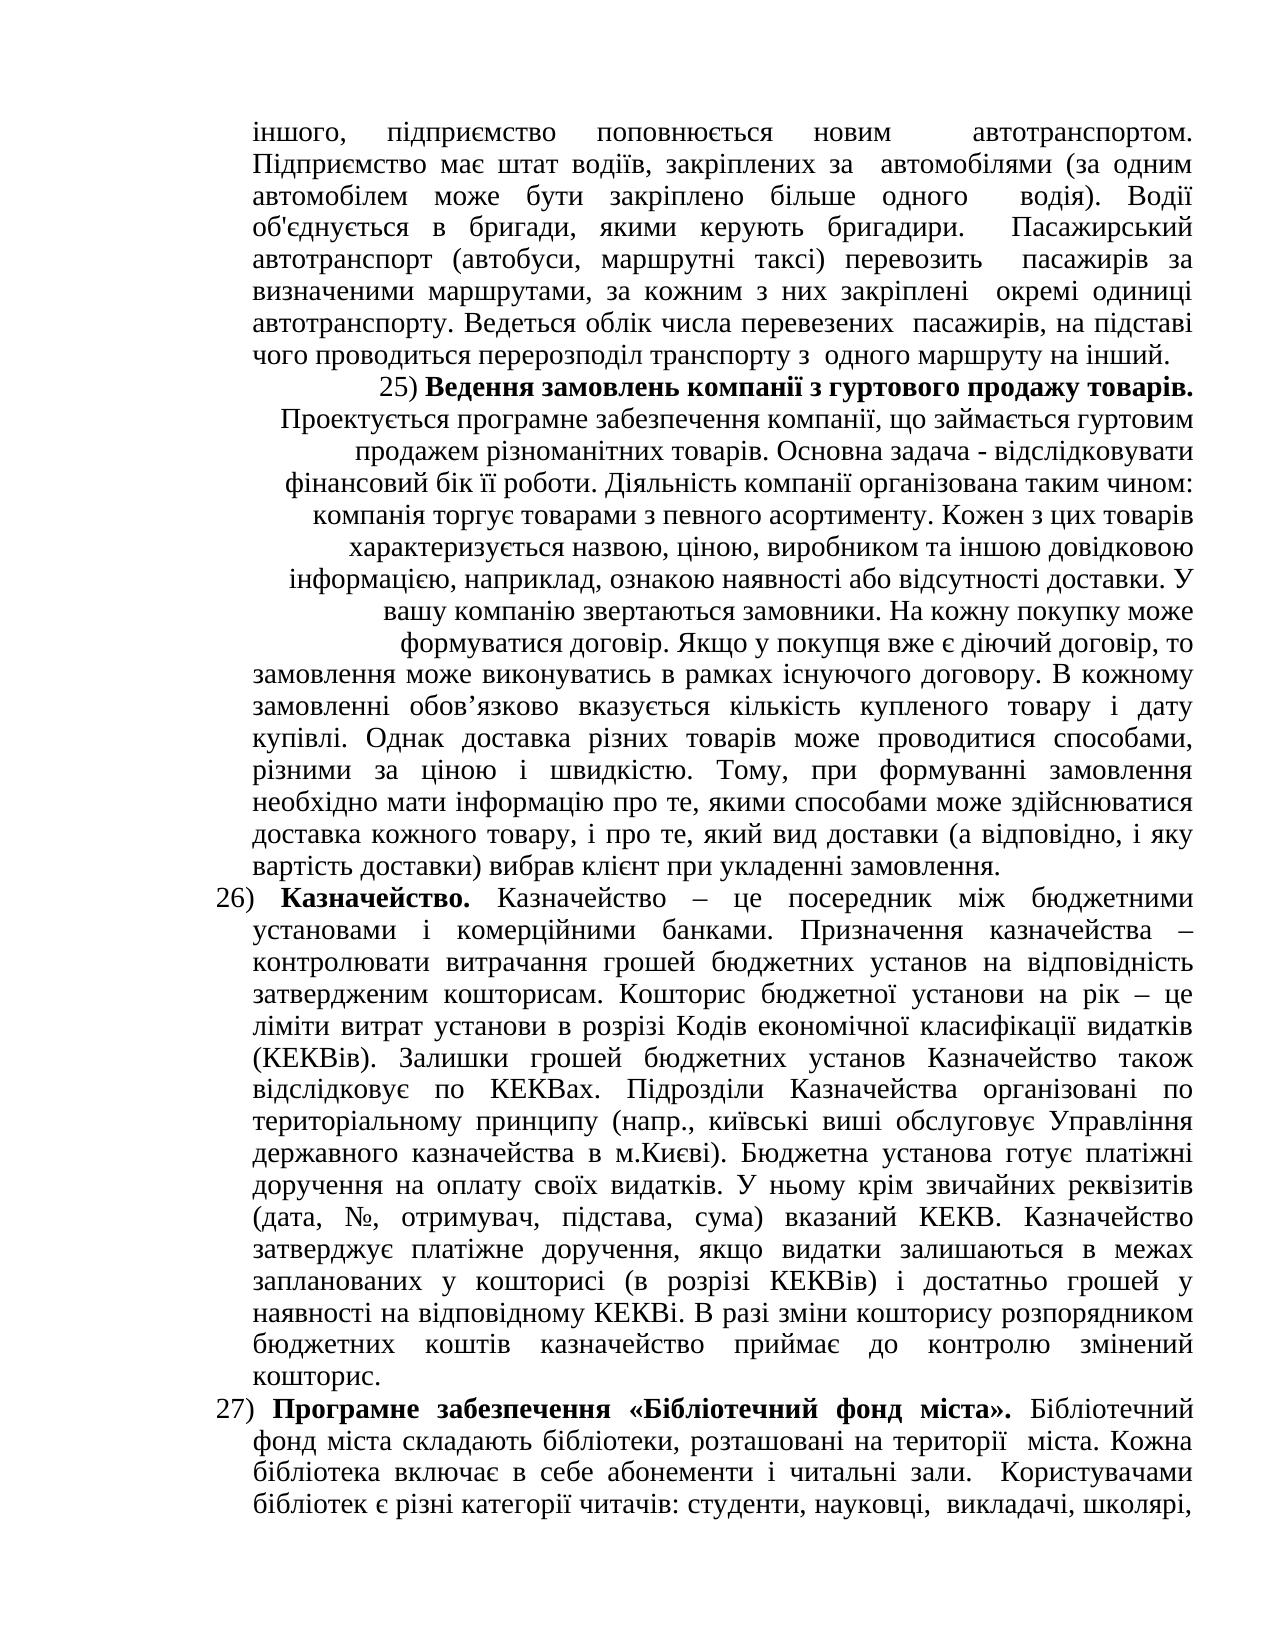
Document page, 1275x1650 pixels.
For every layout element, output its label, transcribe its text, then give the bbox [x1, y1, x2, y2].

text 27) Програмне забезпечення «Бібліотечний фонд міста». Бібліотечний фонд міста складають бібліотеки, розташовані на території міста. Кожна бібліотека включає в себе абонементи і читальні зали. Користувачами бібліотек є різні категорії читачів: студенти, науковці, викладачі, школярі, [216, 1393, 1194, 1520]
text 25) Ведення замовлень компанії з гуртового продажу товарів. Проектується програмне забезпечення компанії, що займається гуртовим продажем різноманітних товарів. Основна задача - відслідковувати фінансовий бік її роботи. Діяльність компанії організована таким чином: компанія торгує товарами з певного асортименту. Кожен з цих товарів характеризується назвою, ціною, виробником та іншою довідковою інформацією, наприклад, ознакою наявності або відсутності доставки. У вашу компанію звертаються замовники. На кожну покупку може формуватися договір. Якщо у покупця вже є діючий договір, то [216, 371, 1194, 658]
text іншого, підприємство поповнюється новим автотранспортом. Підприємство має штат водіїв, закріплених за автомобілями (за одним автомобілем може бути закріплено більше одного водія). Водії об'єднується в бригади, якими керують бригадири. Пасажирський автотранспорт (автобуси, маршрутні таксі) перевозить пасажирів за визначеними маршрутами, за кожним з них закріплені окремі одиниці автотранспорту. Ведеться облік числа перевезених пасажирів, на підставі чого проводиться перерозподіл транспорту з одного маршруту на інший. [216, 116, 1194, 371]
text замовлення може виконуватись в рамках існуючого договору. В кожному замовленні обов’язково вказується кількість купленого товару і дату купівлі. Однак доставка різних товарів може проводитися способами, різними за ціною і швидкістю. Тому, при формуванні замовлення необхідно мати інформацію про те, якими способами може здійснюватися доставка кожного товару, і про те, який вид доставки (а відповідно, і яку вартість доставки) вибрав клієнт при укладенні замовлення. [252, 658, 1194, 881]
text 26) Казначейство. Казначейство – це посередник між бюджетними установами і комерційними банками. Призначення казначейства – контролювати витрачання грошей бюджетних установ на відповідність затвердженим кошторисам. Кошторис бюджетної установи на рік – це ліміти витрат установи в розрізі Кодів економічної класифікації видатків (КЕКВів). Залишки грошей бюджетних установ Казначейство також відслідковує по КЕКВах. Підрозділи Казначейства організовані по територіальному принципу (напр., київські виші обслуговує Управління державного казначейства в м.Києві). Бюджетна установа готує платіжні доручення на оплату своїх видатків. У ньому крім звичайних реквізитів (дата, №, отримувач, підстава, сума) вказаний КЕКВ. Казначейство затверджує платіжне доручення, якщо видатки залишаються в межах запланованих у кошторисі (в розрізі КЕКВів) і достатньо грошей у наявності на відповідному КЕКВі. В разі зміни кошторису розпорядником бюджетних коштів казначейство приймає до контролю змінений кошторис. [216, 882, 1194, 1392]
